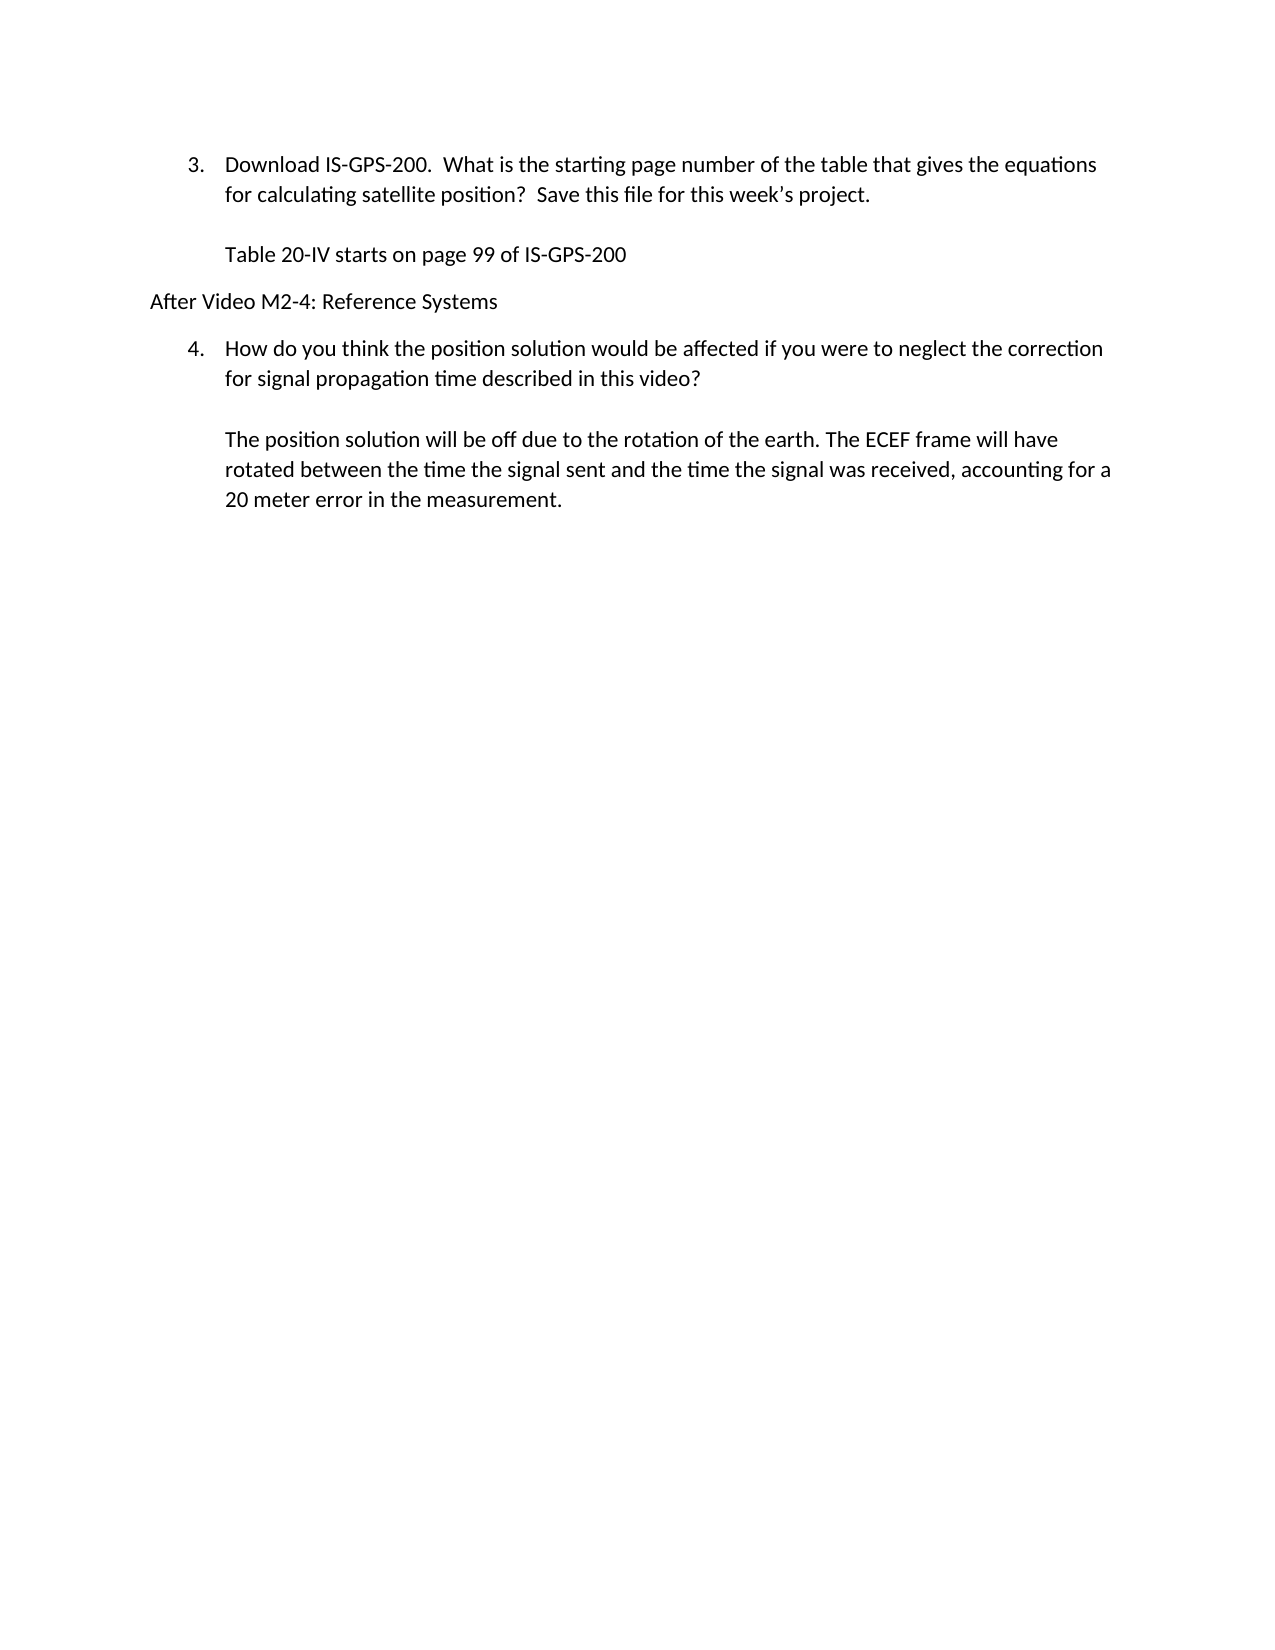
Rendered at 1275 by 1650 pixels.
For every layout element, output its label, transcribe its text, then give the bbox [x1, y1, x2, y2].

list Table 20-IV starts on page 99 of IS-GPS-200 [225, 241, 1125, 269]
list Download IS-GPS-200. What is the starting page number of the table that gives the equations for calculating satellite position? Save this file for this week’s project. [187, 150, 1125, 208]
text After Video M2-4: Reference Systems [150, 287, 1125, 316]
list The position solution will be off due to the rotation of the earth. The ECEF frame will have rotated between the time the signal sent and the time the signal was received, accounting for a 20 meter error in the measurement. [225, 425, 1125, 513]
list How do you think the position solution would be affected if you were to neglect the correction for signal propagation time described in this video? [187, 334, 1125, 393]
